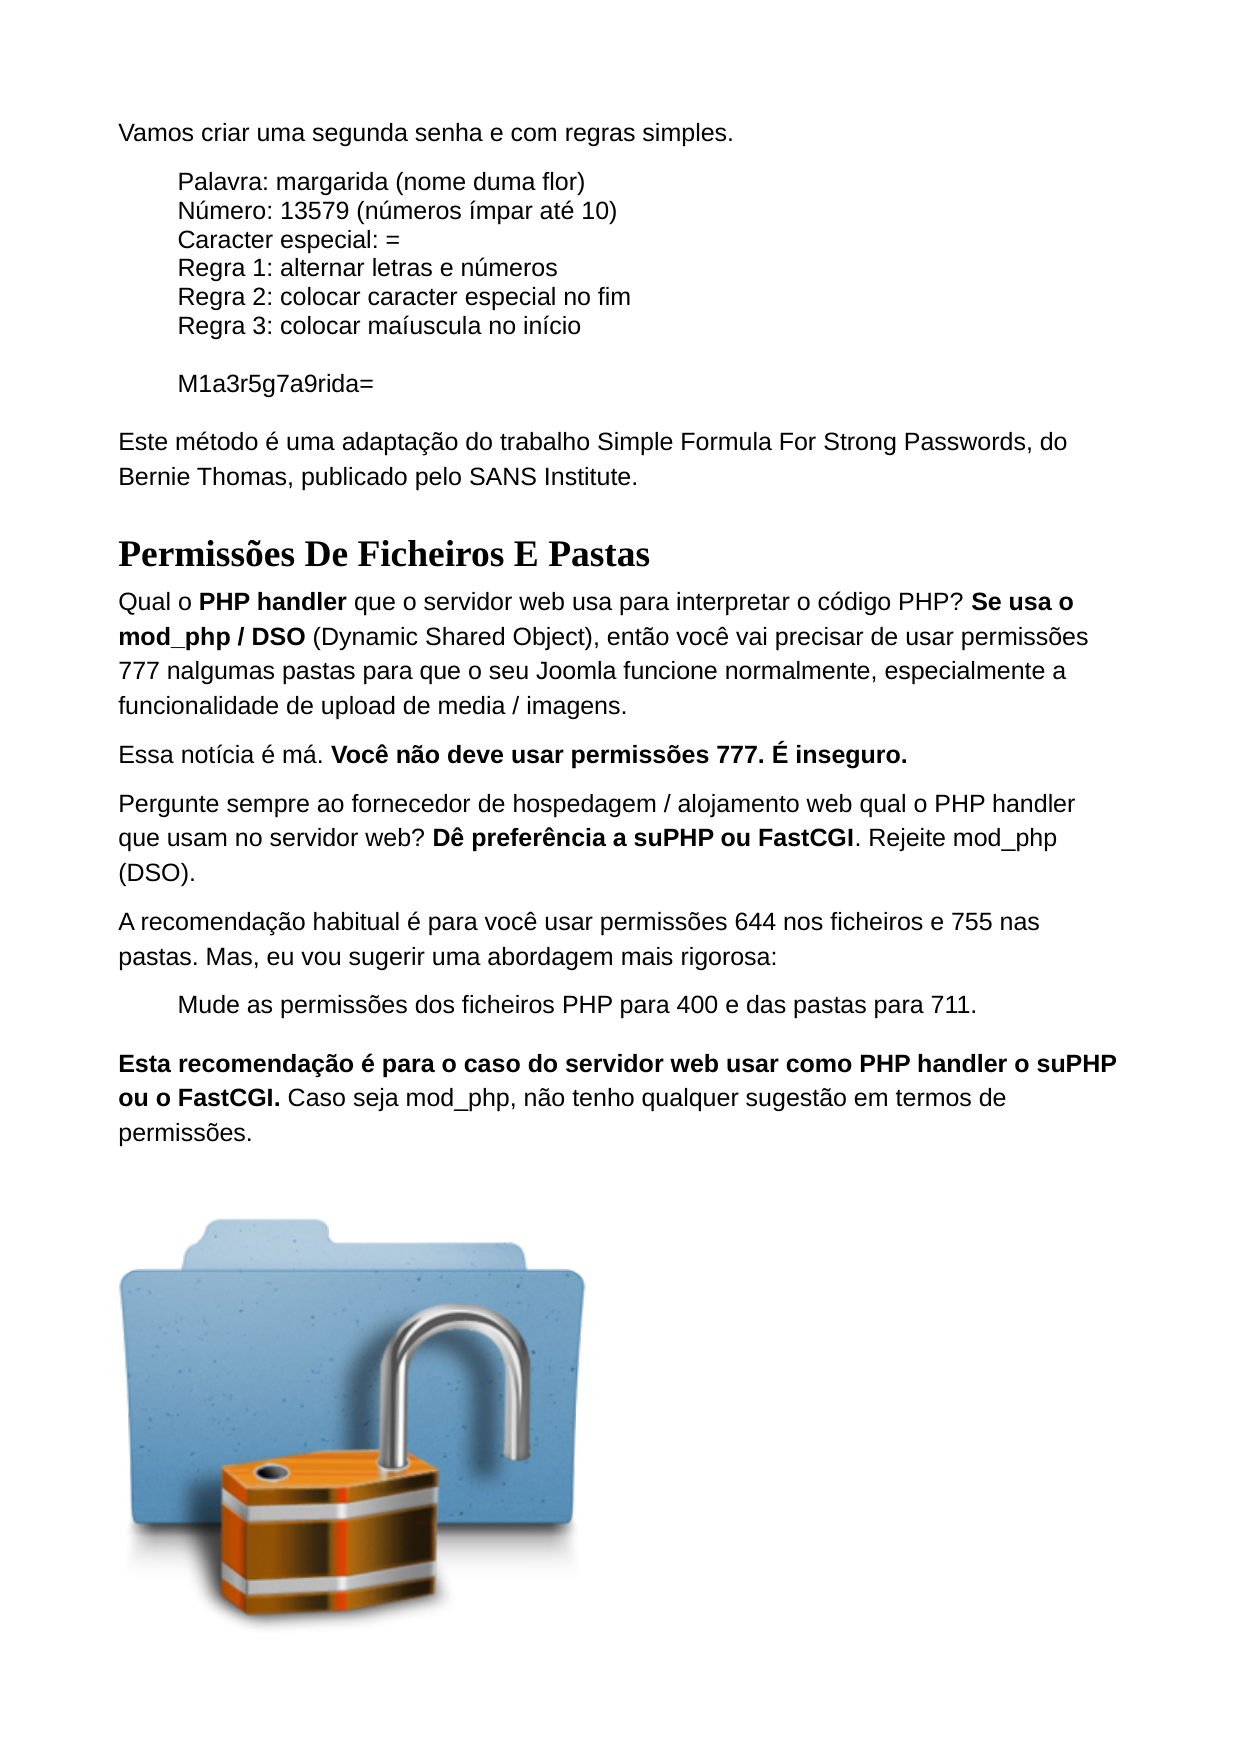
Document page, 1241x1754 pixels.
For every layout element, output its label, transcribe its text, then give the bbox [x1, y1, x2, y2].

text M1a3r5g7a9rida= [177, 369, 1063, 398]
text A recomendação habitual é para você usar permissões 644 nos ficheiros e 755 nas pastas. Mas, eu vou sugerir uma abordagem mais rigorosa: [118, 907, 1122, 970]
text Essa notícia é má. Você não deve usar permissões 777. É inseguro. [118, 740, 1122, 769]
text Palavra: margarida (nome duma flor) Número: 13579 (números ímpar até 10) Caracter especial: = Regra 1: alternar letras e números Regra 2: colocar caracter especial no fim Regra 3: colocar maíuscula no início [177, 167, 1063, 340]
text Vamos criar uma segunda senha e com regras simples. [118, 118, 1122, 147]
text Mude as permissões dos ficheiros PHP para 400 e das pastas para 711. [177, 991, 1063, 1019]
subtitle Permissões De Ficheiros E Pastas [118, 532, 1122, 575]
text Este método é uma adaptação do trabalho Simple Formula For Strong Passwords, do Bernie Thomas, publicado pelo SANS Institute. [118, 427, 1122, 491]
picture [118, 1166, 587, 1636]
text Qual o PHP handler que o servidor web usa para interpretar o código PHP? Se usa o mod_php / DSO (Dynamic Shared Object), então você vai precisar de usar permissões 777 nalgumas pastas para que o seu Joomla funcione normalmente, especialmente a funcionalidade de upload de media / imagens. [118, 587, 1122, 719]
text Esta recomendação é para o caso do servidor web usar como PHP handler o suPHP ou o FastCGI. Caso seja mod_php, não tenho qualquer sugestão em termos de permissões. [118, 1049, 1122, 1146]
text Pergunte sempre ao fornecedor de hospedagem / alojamento web qual o PHP handler que usam no servidor web? Dê preferência a suPHP ou FastCGI. Rejeite mod_php (DSO). [118, 789, 1122, 887]
